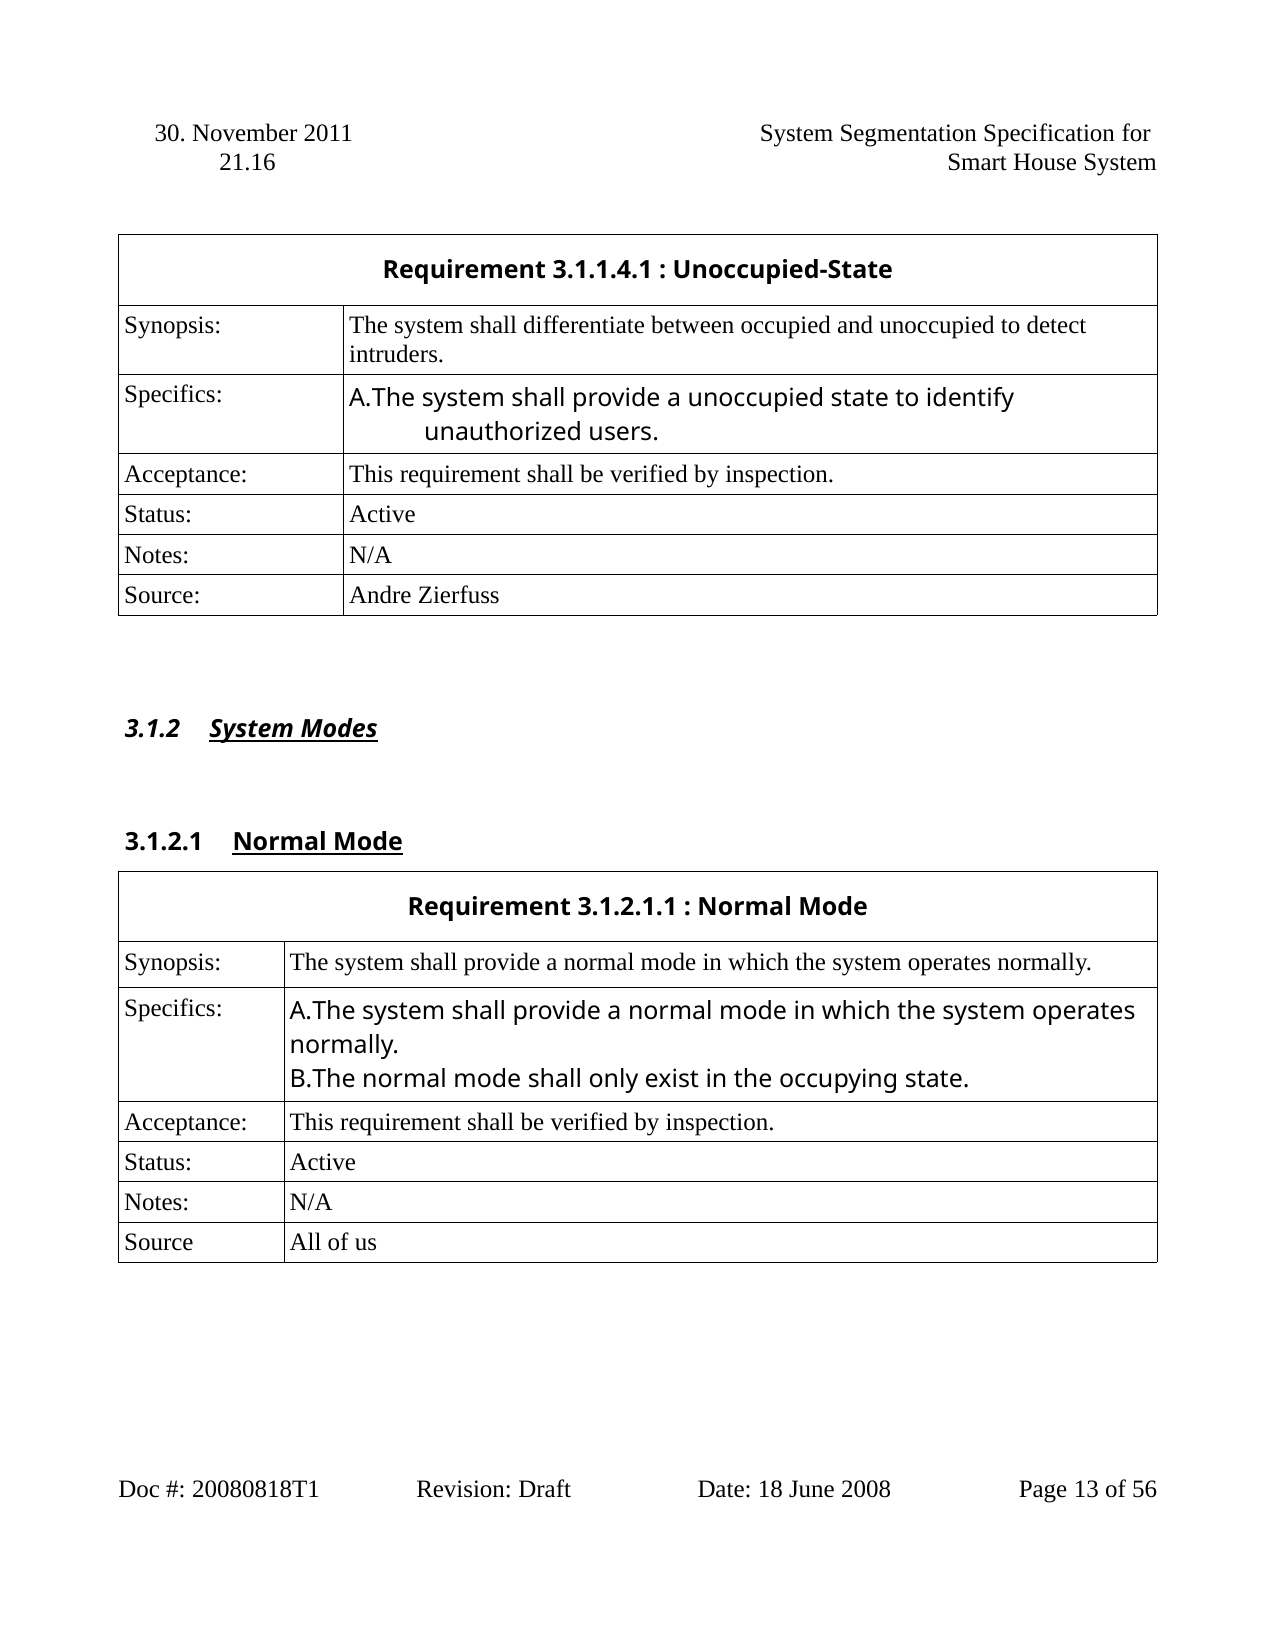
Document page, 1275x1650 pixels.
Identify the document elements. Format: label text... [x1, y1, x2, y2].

table_cell N/A [285, 1182, 1157, 1222]
table_cell This requirement shall be verified by inspection. [344, 454, 1157, 493]
table_cell Active [344, 495, 1157, 534]
table_cell Notes: [119, 535, 343, 574]
subtitle Normal Mode [118, 824, 1157, 858]
table_cell The system shall provide a normal mode in which the system operates normally. [285, 942, 1157, 987]
table_cell All of us [285, 1223, 1157, 1262]
table_header Requirement 3.1.1.4.1 : Unoccupied-State [119, 235, 1157, 304]
table_cell The system shall differentiate between occupied and unoccupied to detect intruders. [344, 306, 1157, 373]
table_cell Specifics: [119, 375, 343, 453]
table_cell This requirement shall be verified by inspection. [285, 1102, 1157, 1141]
table_header Requirement 3.1.2.1.1 : Normal Mode [119, 872, 1157, 941]
table_cell Notes: [119, 1182, 284, 1222]
table_cell Acceptance: [119, 1102, 284, 1141]
table_cell The system shall provide a normal mode in which the system operates normally. The normal mode shall only exist in the occupying state. [285, 988, 1157, 1101]
table_cell Andre Zierfuss [344, 575, 1157, 614]
table_cell Source: [119, 575, 343, 614]
table_cell Synopsis: [119, 942, 284, 987]
table_cell Status: [119, 1142, 284, 1181]
table_cell Acceptance: [119, 454, 343, 493]
table_cell Synopsis: [119, 306, 343, 373]
table_cell Specifics: [119, 988, 284, 1101]
table_cell Source [119, 1223, 284, 1262]
table_cell The system shall provide a unoccupied state to identify unauthorized users. [344, 375, 1157, 453]
table_cell N/A [344, 535, 1157, 574]
table_cell Status: [119, 495, 343, 534]
table_cell Active [285, 1142, 1157, 1181]
subtitle System Modes [118, 711, 1157, 745]
